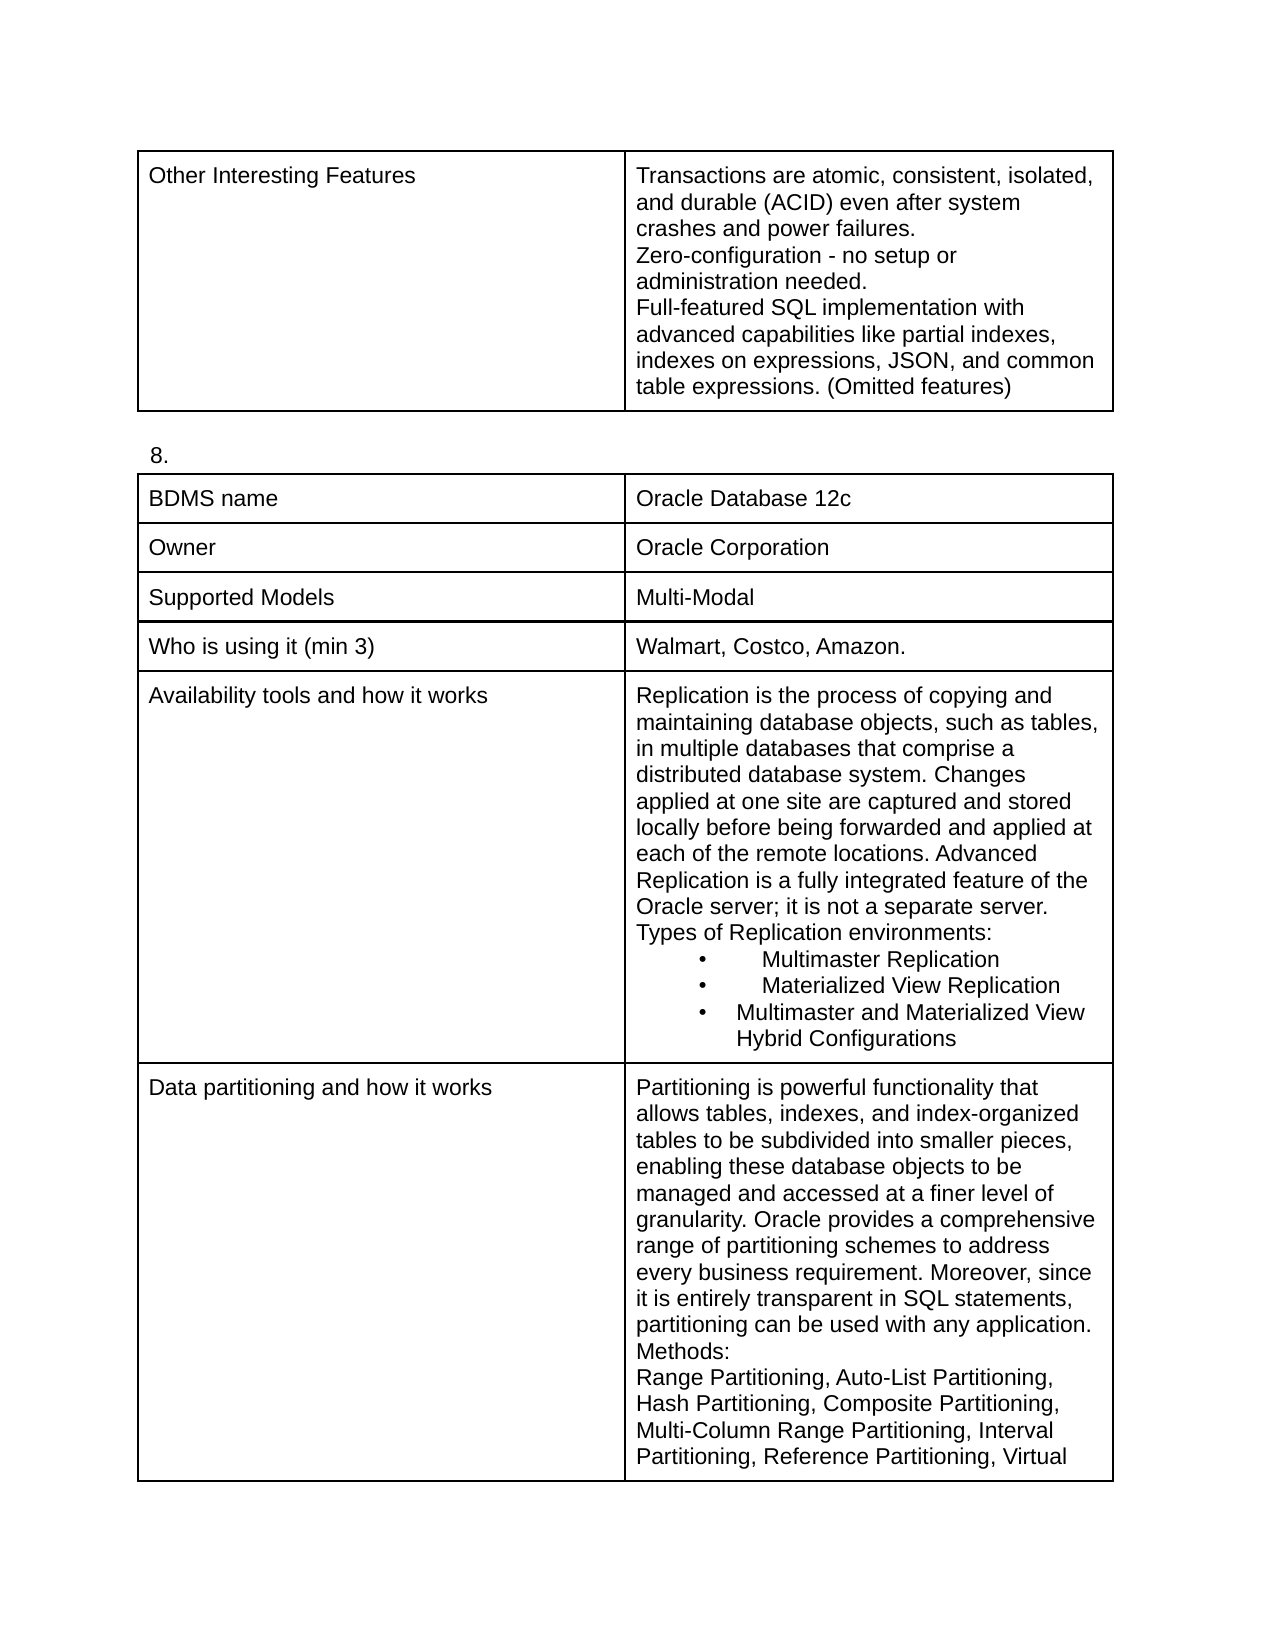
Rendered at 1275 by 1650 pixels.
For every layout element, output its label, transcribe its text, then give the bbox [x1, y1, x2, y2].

table_cell Multi-Modal [626, 573, 1112, 620]
table_cell Partitioning is powerful functionality that allows tables, indexes, and index-organized tables to be subdivided into smaller pieces, enabling these database objects to be managed and accessed at a finer level of granularity. Oracle provides a comprehensive range of partitioning schemes to address every business requirement. Moreover, since it is entirely transparent in SQL statements, partitioning can be used with any application. Methods: Range Partitioning, Auto-List Partitioning, Hash Partitioning, Composite Partitioning, Multi-Column Range Partitioning, Interval Partitioning, Reference Partitioning, Virtual [626, 1064, 1112, 1480]
table_cell Transactions are atomic, consistent, isolated, and durable (ACID) even after system crashes and power failures. Zero-configuration - no setup or administration needed. Full-featured SQL implementation with advanced capabilities like partial indexes, indexes on expressions, JSON, and common table expressions. (Omitted features) [626, 152, 1112, 410]
table_cell Owner [139, 524, 624, 571]
table_cell Oracle Corporation [626, 524, 1112, 571]
table_cell Data partitioning and how it works [139, 1064, 624, 1480]
table_cell Availability tools and how it works [139, 672, 624, 1062]
table_cell Who is using it (min 3) [139, 623, 624, 670]
table_cell Supported Models [139, 573, 624, 620]
table_cell Walmart, Costco, Amazon. [626, 623, 1112, 670]
table_cell Replication is the process of copying and maintaining database objects, such as tables, in multiple databases that comprise a distributed database system. Changes applied at one site are captured and stored locally before being forwarded and applied at each of the remote locations. Advanced Replication is a fully integrated feature of the Oracle server; it is not a separate server. Types of Replication environments: Multimaster Replication Materialized View Replication Multimaster and Materialized View Hybrid Configurations [626, 672, 1112, 1062]
table_header BDMS name [139, 475, 624, 522]
table_cell Other Interesting Features [139, 152, 624, 410]
table_header Oracle Database 12c [626, 475, 1112, 522]
text 8. [150, 442, 1125, 469]
